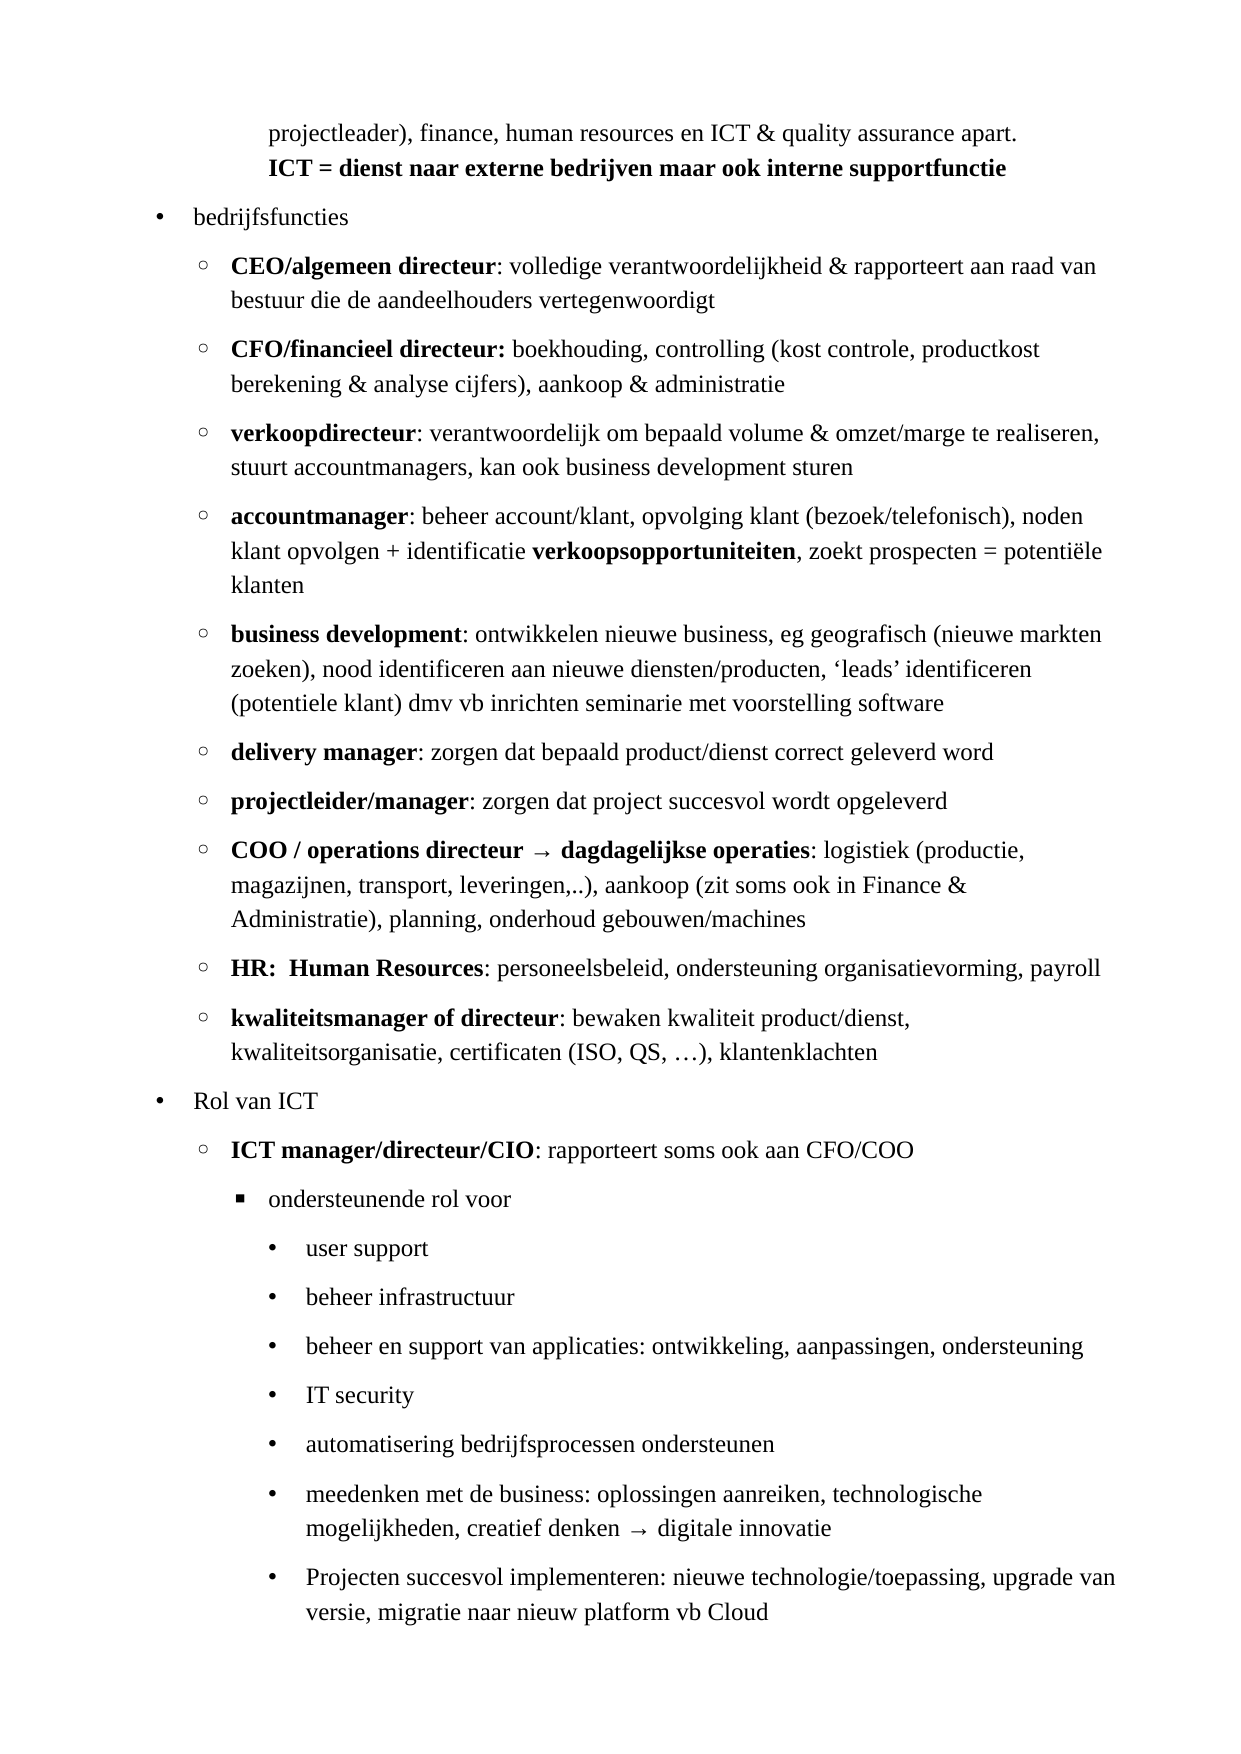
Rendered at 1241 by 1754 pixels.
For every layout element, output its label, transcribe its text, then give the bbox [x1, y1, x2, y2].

list kwaliteitsmanager of directeur: bewaken kwaliteit product/dienst, kwaliteitsorganisatie, certificaten (ISO, QS, …), klantenklachten [193, 1003, 1122, 1066]
list verkoopdirecteur: verantwoordelijk om bepaald volume & omzet/marge te realiseren, stuurt accountmanagers, kan ook business development sturen [193, 418, 1122, 481]
list delivery manager: zorgen dat bepaald product/dienst correct geleverd word [193, 737, 1122, 766]
list HR: Human Resources: personeelsbeleid, ondersteuning organisatievorming, payroll [193, 953, 1122, 982]
list ICT manager/directeur/CIO: rapporteert soms ook aan CFO/COO [193, 1135, 1122, 1164]
list ondersteunende rol voor [231, 1184, 1122, 1213]
list Projecten succesvol implementeren: nieuwe technologie/toepassing, upgrade van versie, migratie naar nieuw platform vb Cloud [268, 1562, 1122, 1625]
list COO / operations directeur → dagdagelijkse operaties: logistiek (productie, magazijnen, transport, leveringen,..), aankoop (zit soms ook in Finance & Administratie), planning, onderhoud gebouwen/machines [193, 836, 1122, 933]
list automatisering bedrijfsprocessen ondersteunen [268, 1429, 1122, 1458]
list accountmanager: beheer account/klant, opvolging klant (bezoek/telefonisch), noden klant opvolgen + identificatie verkoopsopportuniteiten, zoekt prospecten = potentiële klanten [193, 501, 1122, 599]
list beheer infrastructuur [268, 1282, 1122, 1311]
list user support [268, 1233, 1122, 1262]
list IT security [268, 1381, 1122, 1409]
list meedenken met de business: oplossingen aanreiken, technologische mogelijkheden, creatief denken → digitale innovatie [268, 1479, 1122, 1542]
list business development: ontwikkelen nieuwe business, eg geografisch (nieuwe markten zoeken), nood identificeren aan nieuwe diensten/producten, ‘leads’ identificeren (potentiele klant) dmv vb inrichten seminarie met voorstelling software [193, 619, 1122, 717]
list CEO/algemeen directeur: volledige verantwoordelijkheid & rapporteert aan raad van bestuur die de aandeelhouders vertegenwoordigt [193, 251, 1122, 314]
list bedrijfsfuncties [156, 202, 1122, 230]
list beheer en support van applicaties: ontwikkeling, aanpassingen, ondersteuning [268, 1331, 1122, 1360]
list projectleader), finance, human resources en ICT & quality assurance apart. ICT = dienst naar externe bedrijven maar ook interne supportfunctie [231, 118, 1122, 181]
list Rol van ICT [156, 1086, 1122, 1115]
list projectleider/manager: zorgen dat project succesvol wordt opgeleverd [193, 786, 1122, 815]
list CFO/financieel directeur: boekhouding, controlling (kost controle, productkost berekening & analyse cijfers), aankoop & administratie [193, 334, 1122, 397]
